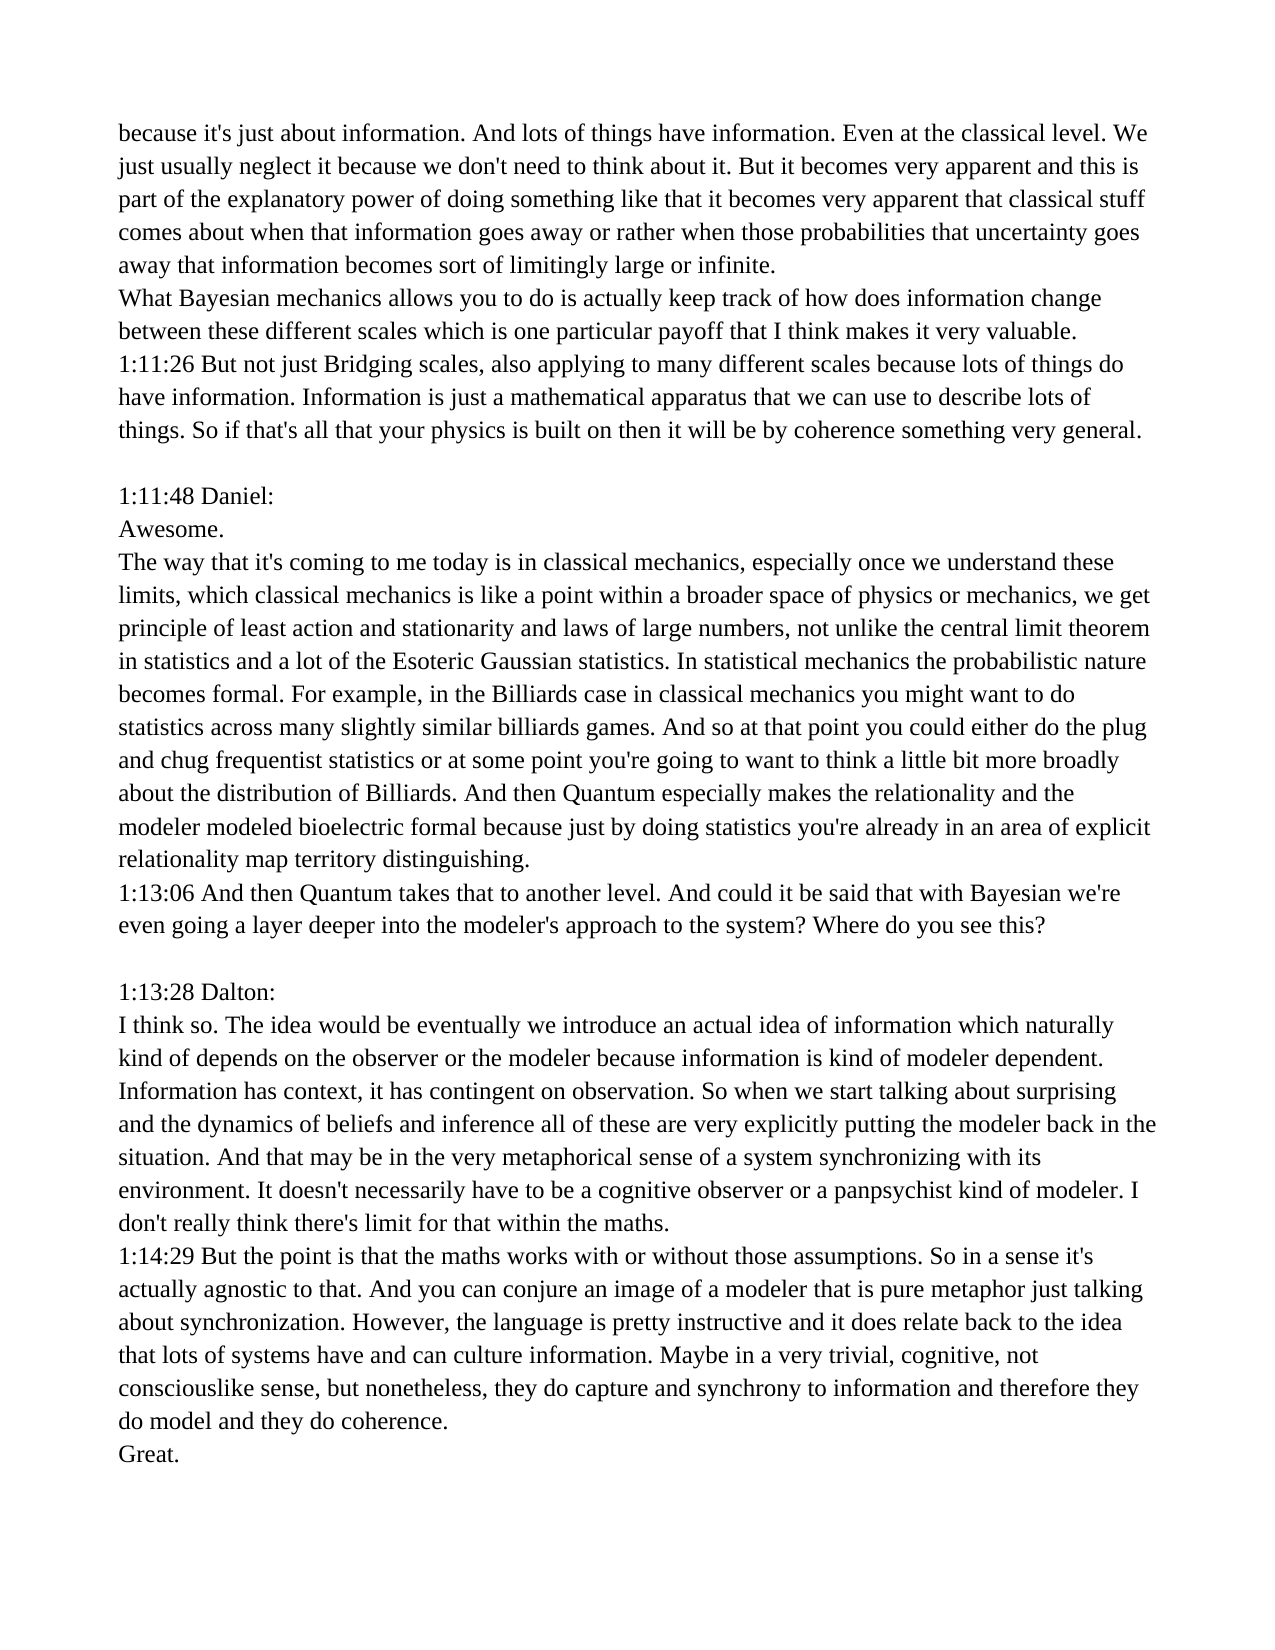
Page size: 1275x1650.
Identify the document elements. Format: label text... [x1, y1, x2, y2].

text 1:13:28 Dalton: [118, 977, 1157, 1005]
text Awesome. [118, 514, 1157, 543]
text What Bayesian mechanics allows you to do is actually keep track of how does information change between these different scales which is one particular payoff that I think makes it very valuable. [118, 283, 1157, 345]
text The way that it's coming to me today is in classical mechanics, especially once we understand these limits, which classical mechanics is like a point within a broader space of physics or mechanics, we get principle of least action and stationarity and laws of large numbers, not unlike the central limit theorem in statistics and a lot of the Esoteric Gaussian statistics. In statistical mechanics the probabilistic nature becomes formal. For example, in the Billiards case in classical mechanics you might want to do statistics across many slightly similar billiards games. And so at that point you could either do the plug and chug frequentist statistics or at some point you're going to want to think a little bit more broadly about the distribution of Billiards. And then Quantum especially makes the relationality and the modeler modeled bioelectric formal because just by doing statistics you're already in an area of explicit relationality map territory distinguishing. [118, 547, 1157, 873]
text Great. [118, 1439, 1157, 1468]
text Information has context, it has contingent on observation. So when we start talking about surprising and the dynamics of beliefs and inference all of these are very explicitly putting the modeler back in the situation. And that may be in the very metaphorical sense of a system synchronizing with its environment. It doesn't necessarily have to be a cognitive observer or a panpsychist kind of modeler. I don't really think there's limit for that within the maths. [118, 1076, 1157, 1237]
text I think so. The idea would be eventually we introduce an actual idea of information which naturally kind of depends on the observer or the modeler because information is kind of modeler dependent. [118, 1010, 1157, 1071]
text because it's just about information. And lots of things have information. Even at the classical level. We just usually neglect it because we don't need to think about it. But it becomes very apparent and this is part of the explanatory power of doing something like that it becomes very apparent that classical stuff comes about when that information goes away or rather when those probabilities that uncertainty goes away that information becomes sort of limitingly large or infinite. [118, 118, 1157, 279]
text 1:11:26 But not just Bridging scales, also applying to many different scales because lots of things do have information. Information is just a mathematical apparatus that we can use to describe lots of things. So if that's all that your physics is built on then it will be by coherence something very general. [118, 349, 1157, 444]
text 1:14:29 But the point is that the maths works with or without those assumptions. So in a sense it's actually agnostic to that. And you can conjure an image of a modeler that is pure metaphor just talking about synchronization. However, the language is pretty instructive and it does relate back to the idea that lots of systems have and can culture information. Maybe in a very trivial, cognitive, not consciouslike sense, but nonetheless, they do capture and synchrony to information and therefore they do model and they do coherence. [118, 1241, 1157, 1435]
text 1:13:06 And then Quantum takes that to another level. And could it be said that with Bayesian we're even going a layer deeper into the modeler's approach to the system? Where do you see this? [118, 878, 1157, 939]
text 1:11:48 Daniel: [118, 481, 1157, 510]
